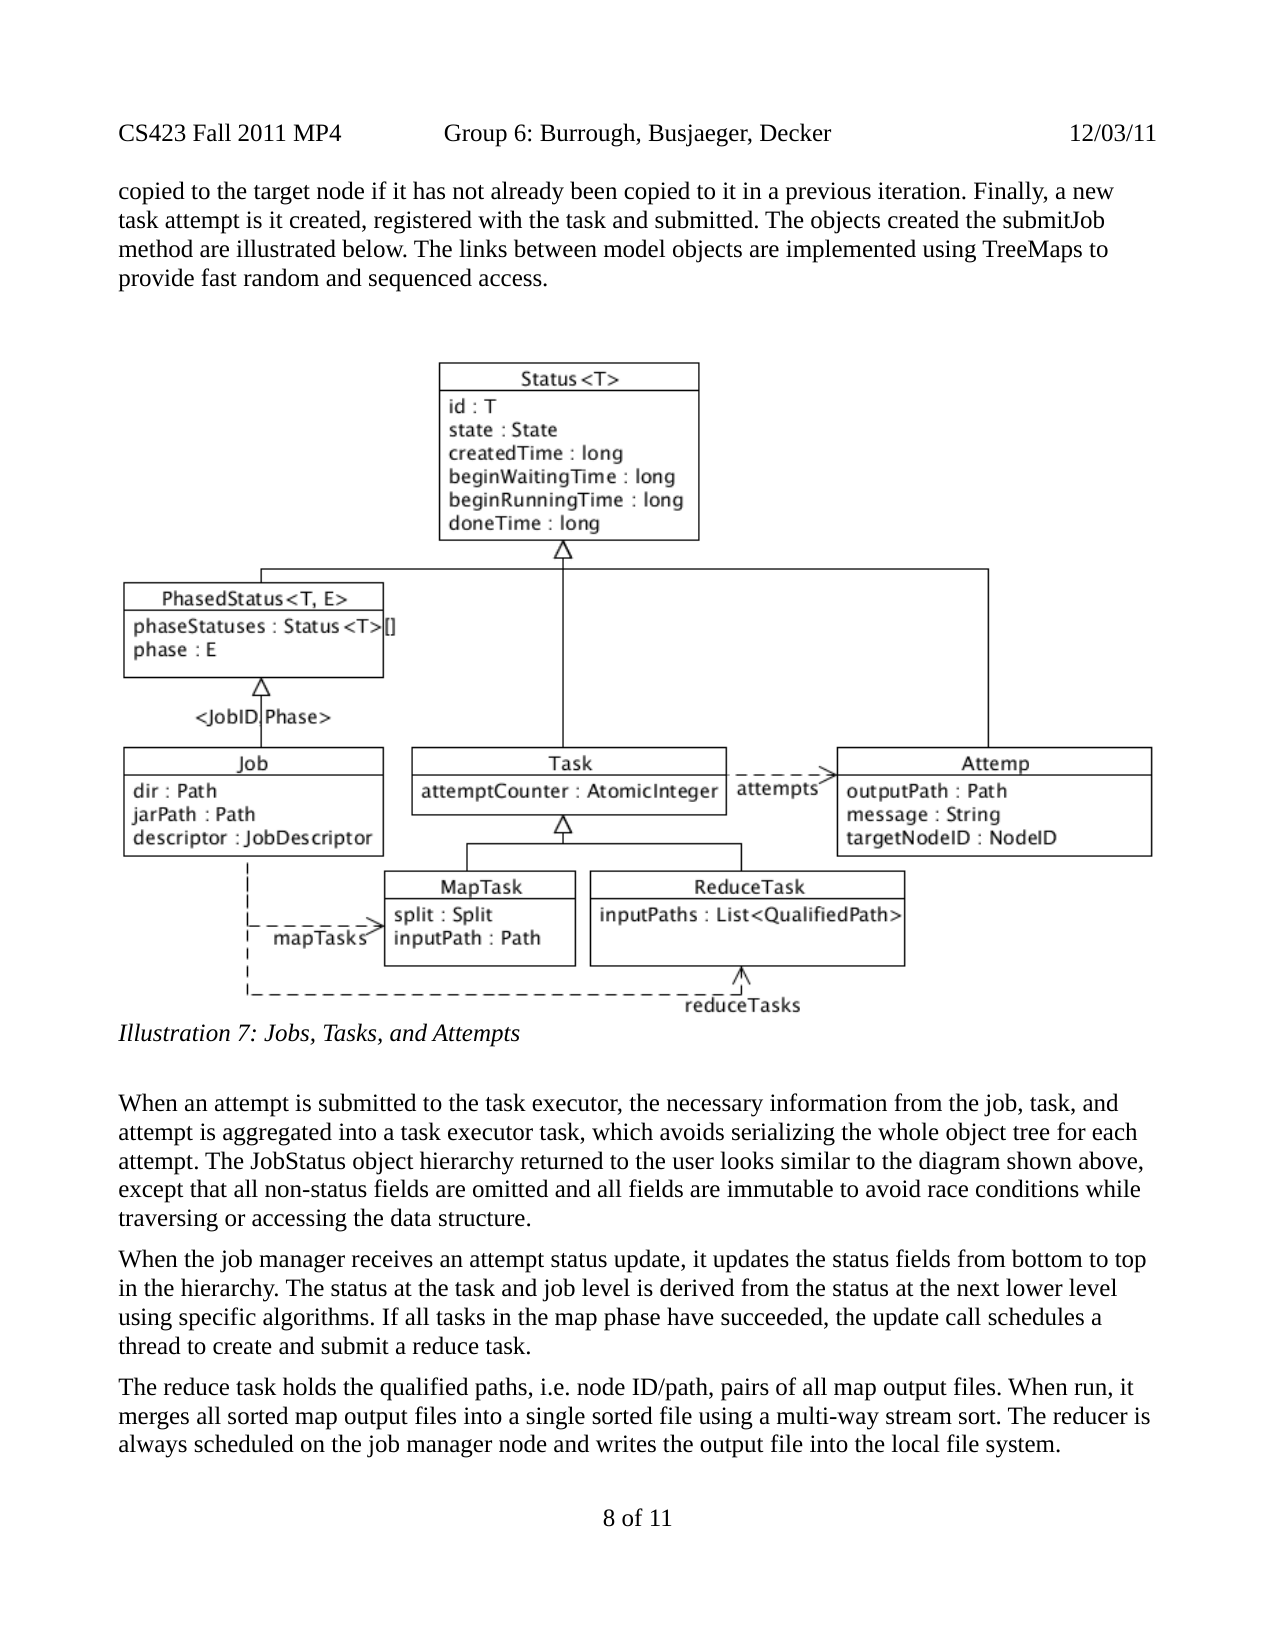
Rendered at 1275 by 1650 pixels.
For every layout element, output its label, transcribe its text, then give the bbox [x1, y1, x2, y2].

text The reduce task holds the qualified paths, i.e. node ID/path, pairs of all map output files. When run, it merges all sorted map output files into a single sorted file using a multi-way stream sort. The reducer is always scheduled on the job manager node and writes the output file into the local file system. [118, 1372, 1157, 1458]
text When the job manager receives an attempt status update, it updates the status fields from bottom to top in the hierarchy. The status at the task and job level is derived from the status at the next lower level using specific algorithms. If all tasks in the map phase have succeeded, the update call schedules a thread to create and submit a reduce task. [118, 1244, 1157, 1359]
text Illustration 7: Jobs, Tasks, and Attempts [118, 1019, 1157, 1047]
picture [118, 357, 1158, 1019]
text copied to the target node if it has not already been copied to it in a previous iteration. Finally, a new task attempt is it created, registered with the task and submitted. The objects created the submitJob method are illustrated below. The links between model objects are implemented using TreeMaps to provide fast random and sequenced access. [118, 176, 1157, 291]
text When an attempt is submitted to the task executor, the necessary information from the job, task, and attempt is aggregated into a task executor task, which avoids serializing the whole object tree for each attempt. The JobStatus object hierarchy returned to the user looks similar to the diagram shown above, except that all non-status fields are omitted and all fields are immutable to avoid race conditions while traversing or accessing the data structure. [118, 1088, 1157, 1232]
